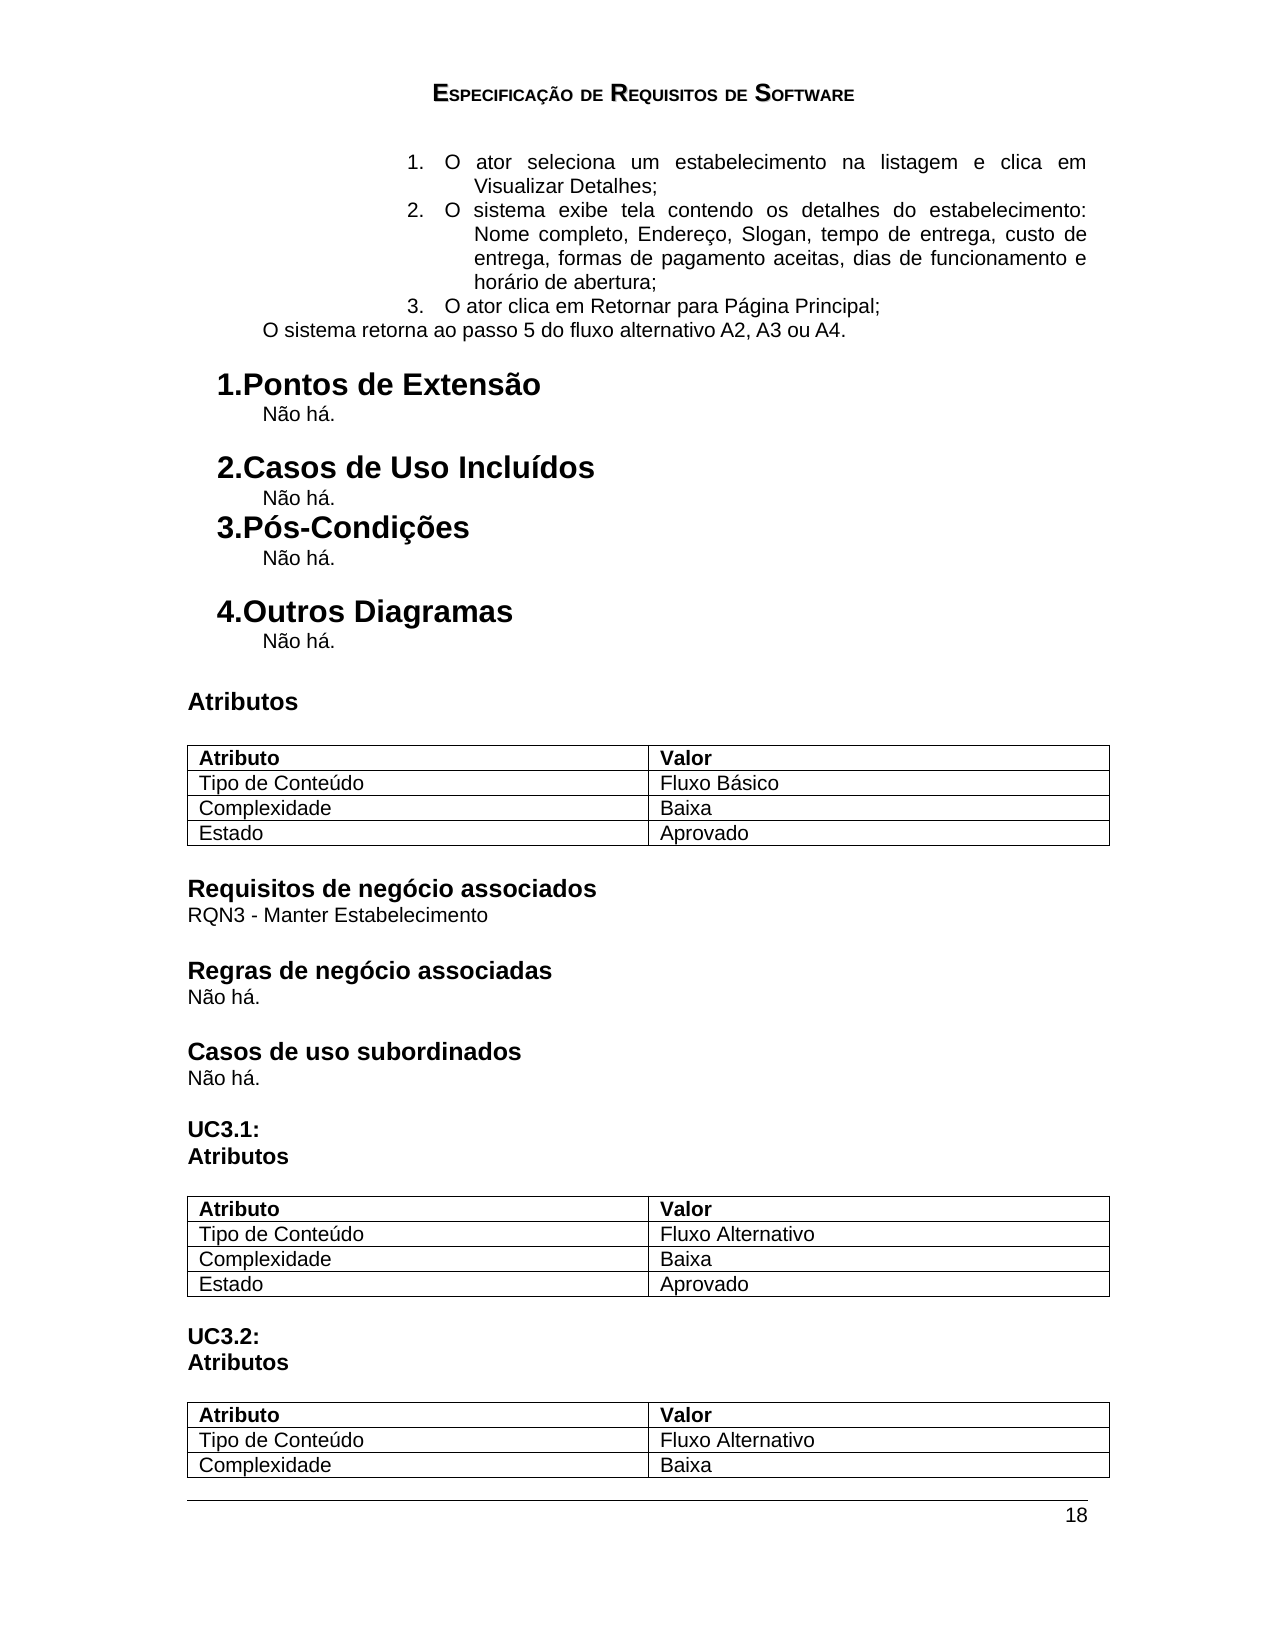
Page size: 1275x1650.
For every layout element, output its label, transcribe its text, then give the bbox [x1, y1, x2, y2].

text UC3.2: [187, 1323, 1088, 1349]
subtitle Pontos de Extensão [187, 366, 1088, 402]
text Não há. [187, 1066, 1088, 1090]
table_header Valor [649, 746, 1109, 770]
text Não há. [187, 402, 1088, 426]
table_cell Complexidade [188, 1453, 648, 1477]
list O ator clica em Retornar para Página Principal; [407, 294, 1088, 318]
text UC3.1: [187, 1116, 1088, 1143]
table_header Valor [649, 1197, 1109, 1221]
table_cell Complexidade [188, 1247, 648, 1271]
table_header Valor [649, 1403, 1109, 1427]
table_cell Estado [188, 821, 648, 845]
text Casos de uso subordinados [187, 1037, 1088, 1066]
table_cell Estado [188, 1272, 648, 1296]
text Não há. [187, 629, 1088, 653]
text Atributos [187, 1143, 1088, 1169]
table_cell Baixa [649, 1247, 1109, 1271]
text RQN3 - Manter Estabelecimento [187, 903, 1088, 927]
text Atributos [187, 687, 1088, 716]
subtitle Pós-Condições [187, 509, 1088, 545]
table_header Atributo [188, 1197, 648, 1221]
table_cell Aprovado [649, 821, 1109, 845]
text Requisitos de negócio associados [187, 874, 1088, 903]
table_cell Tipo de Conteúdo [188, 771, 648, 795]
table_cell Baixa [649, 1453, 1109, 1477]
table_cell Tipo de Conteúdo [188, 1428, 648, 1452]
table_cell Complexidade [188, 796, 648, 820]
text Não há. [187, 485, 1088, 509]
table_cell Baixa [649, 796, 1109, 820]
list O sistema exibe tela contendo os detalhes do estabelecimento: Nome completo, Endereço, Slogan, tempo de entrega, custo de entrega, formas de pagamento aceitas, dias de funcionamento e horário de abertura; [407, 198, 1088, 294]
text Não há. [187, 985, 1088, 1009]
table_cell Fluxo Alternativo [649, 1428, 1109, 1452]
subtitle Outros Diagramas [187, 593, 1088, 629]
table_cell Tipo de Conteúdo [188, 1222, 648, 1246]
table_cell Aprovado [649, 1272, 1109, 1296]
table_cell Fluxo Básico [649, 771, 1109, 795]
subtitle Casos de Uso Incluídos [187, 449, 1088, 485]
list O ator seleciona um estabelecimento na listagem e clica em Visualizar Detalhes; [407, 150, 1088, 198]
text Atributos [187, 1349, 1088, 1376]
table_header Atributo [188, 746, 648, 770]
text Não há. [187, 545, 1088, 569]
table_cell Fluxo Alternativo [649, 1222, 1109, 1246]
text O sistema retorna ao passo 5 do fluxo alternativo A2, A3 ou A4. [187, 318, 1088, 342]
text Regras de negócio associadas [187, 956, 1088, 985]
table_header Atributo [188, 1403, 648, 1427]
